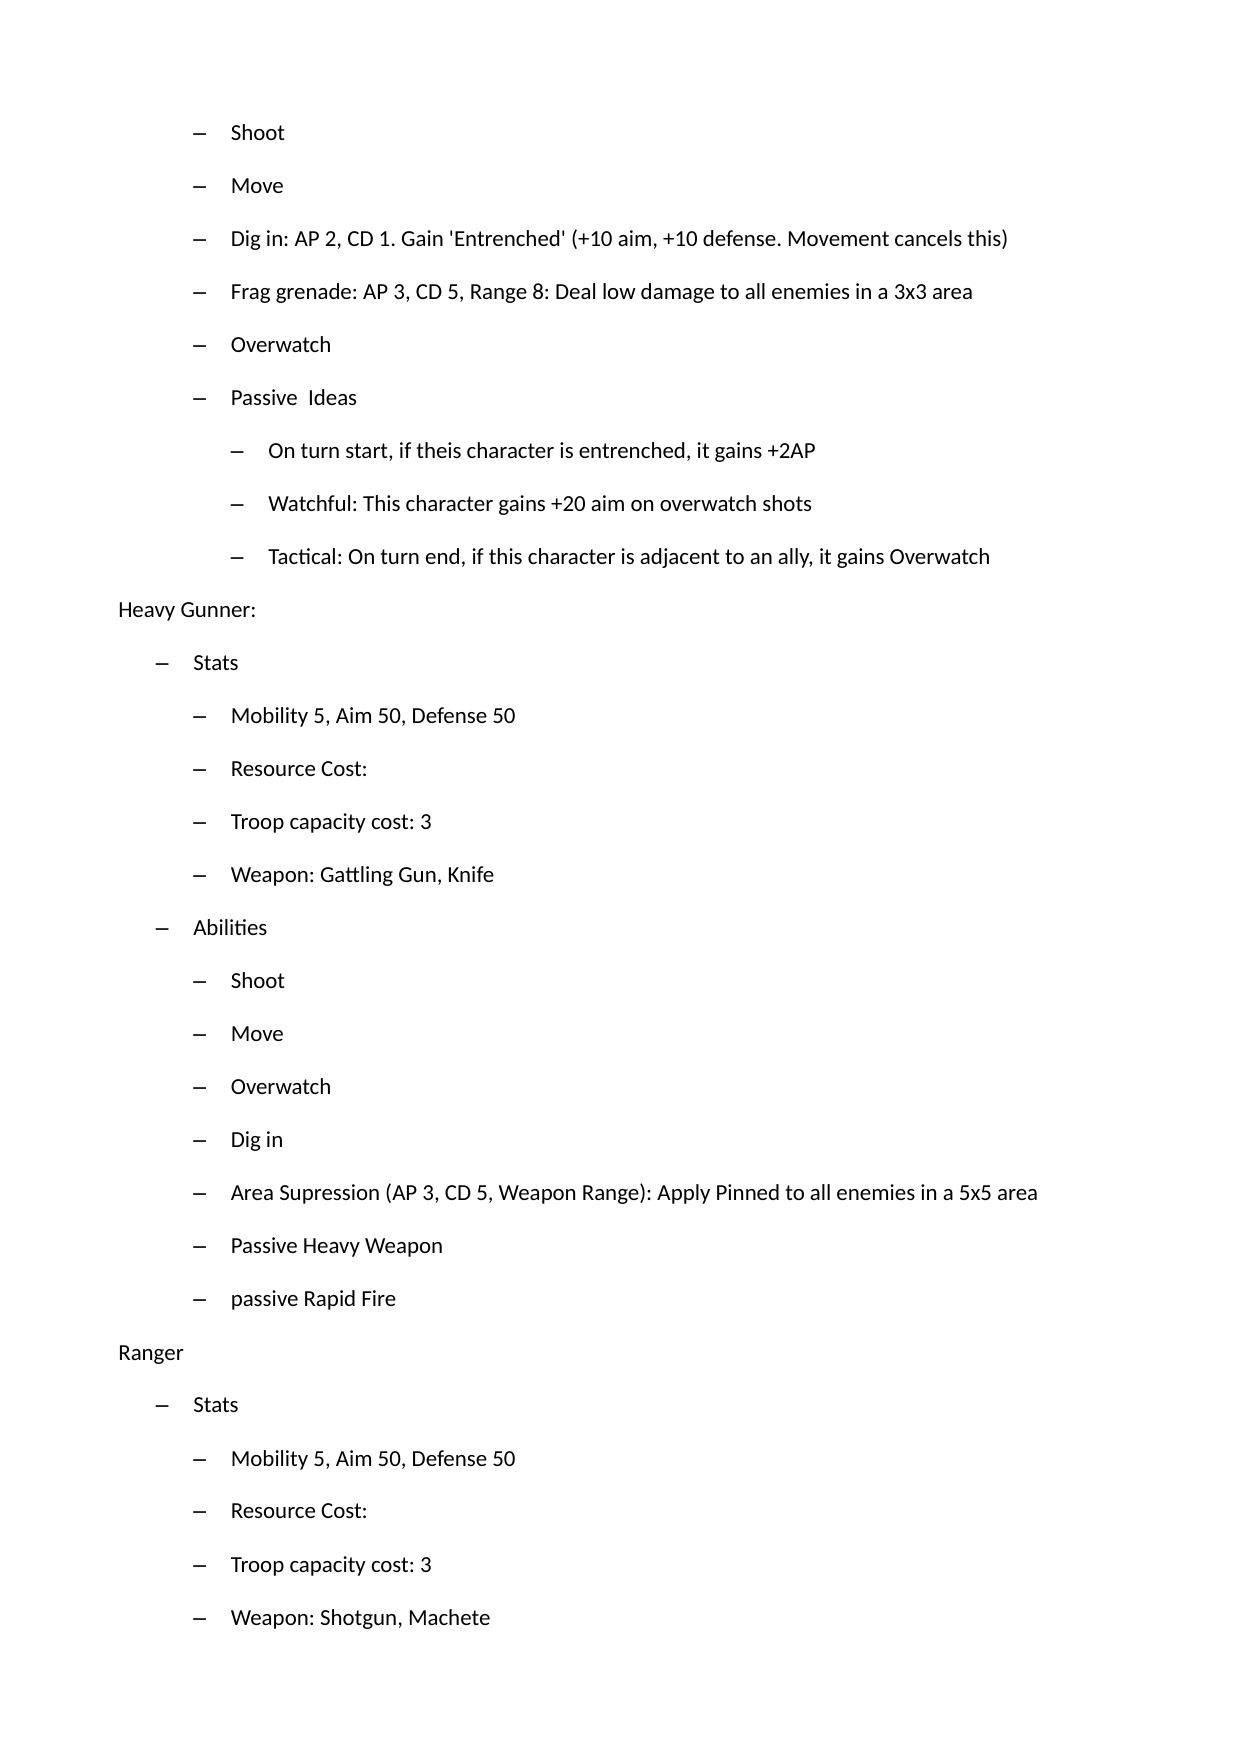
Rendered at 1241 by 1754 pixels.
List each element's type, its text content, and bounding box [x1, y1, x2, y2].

list Watchful: This character gains +20 aim on overwatch shots [231, 489, 1122, 517]
list Weapon: Gattling Gun, Knife [193, 860, 1122, 888]
list Shoot [193, 118, 1122, 146]
list Mobility 5, Aim 50, Defense 50 [193, 1444, 1122, 1472]
list Abilities [156, 913, 1122, 941]
list Resource Cost: [193, 1497, 1122, 1525]
list Shoot [193, 966, 1122, 994]
list Frag grenade: AP 3, CD 5, Range 8: Deal low damage to all enemies in a 3x3 area [193, 277, 1122, 305]
list Weapon: Shotgun, Machete [193, 1603, 1122, 1631]
list Overwatch [193, 1072, 1122, 1101]
list passive Rapid Fire [193, 1284, 1122, 1313]
list Troop capacity cost: 3 [193, 807, 1122, 835]
list Mobility 5, Aim 50, Defense 50 [193, 701, 1122, 729]
list Tactical: On turn end, if this character is adjacent to an ally, it gains Overwatch [231, 542, 1122, 570]
list Passive Ideas [193, 383, 1122, 411]
list Stats [156, 648, 1122, 676]
list Overwatch [193, 330, 1122, 358]
list Passive Heavy Weapon [193, 1232, 1122, 1259]
list Area Supression (AP 3, CD 5, Weapon Range): Apply Pinned to all enemies in a 5x5 area [193, 1178, 1122, 1207]
text Heavy Gunner: [118, 595, 1122, 623]
list On turn start, if theis character is entrenched, it gains +2AP [231, 436, 1122, 464]
list Stats [156, 1391, 1122, 1419]
list Troop capacity cost: 3 [193, 1550, 1122, 1578]
list Dig in [193, 1126, 1122, 1153]
list Resource Cost: [193, 754, 1122, 782]
list Move [193, 171, 1122, 199]
text Ranger [118, 1338, 1122, 1366]
list Move [193, 1019, 1122, 1047]
list Dig in: AP 2, CD 1. Gain 'Entrenched' (+10 aim, +10 defense. Movement cancels this) [193, 224, 1122, 252]
